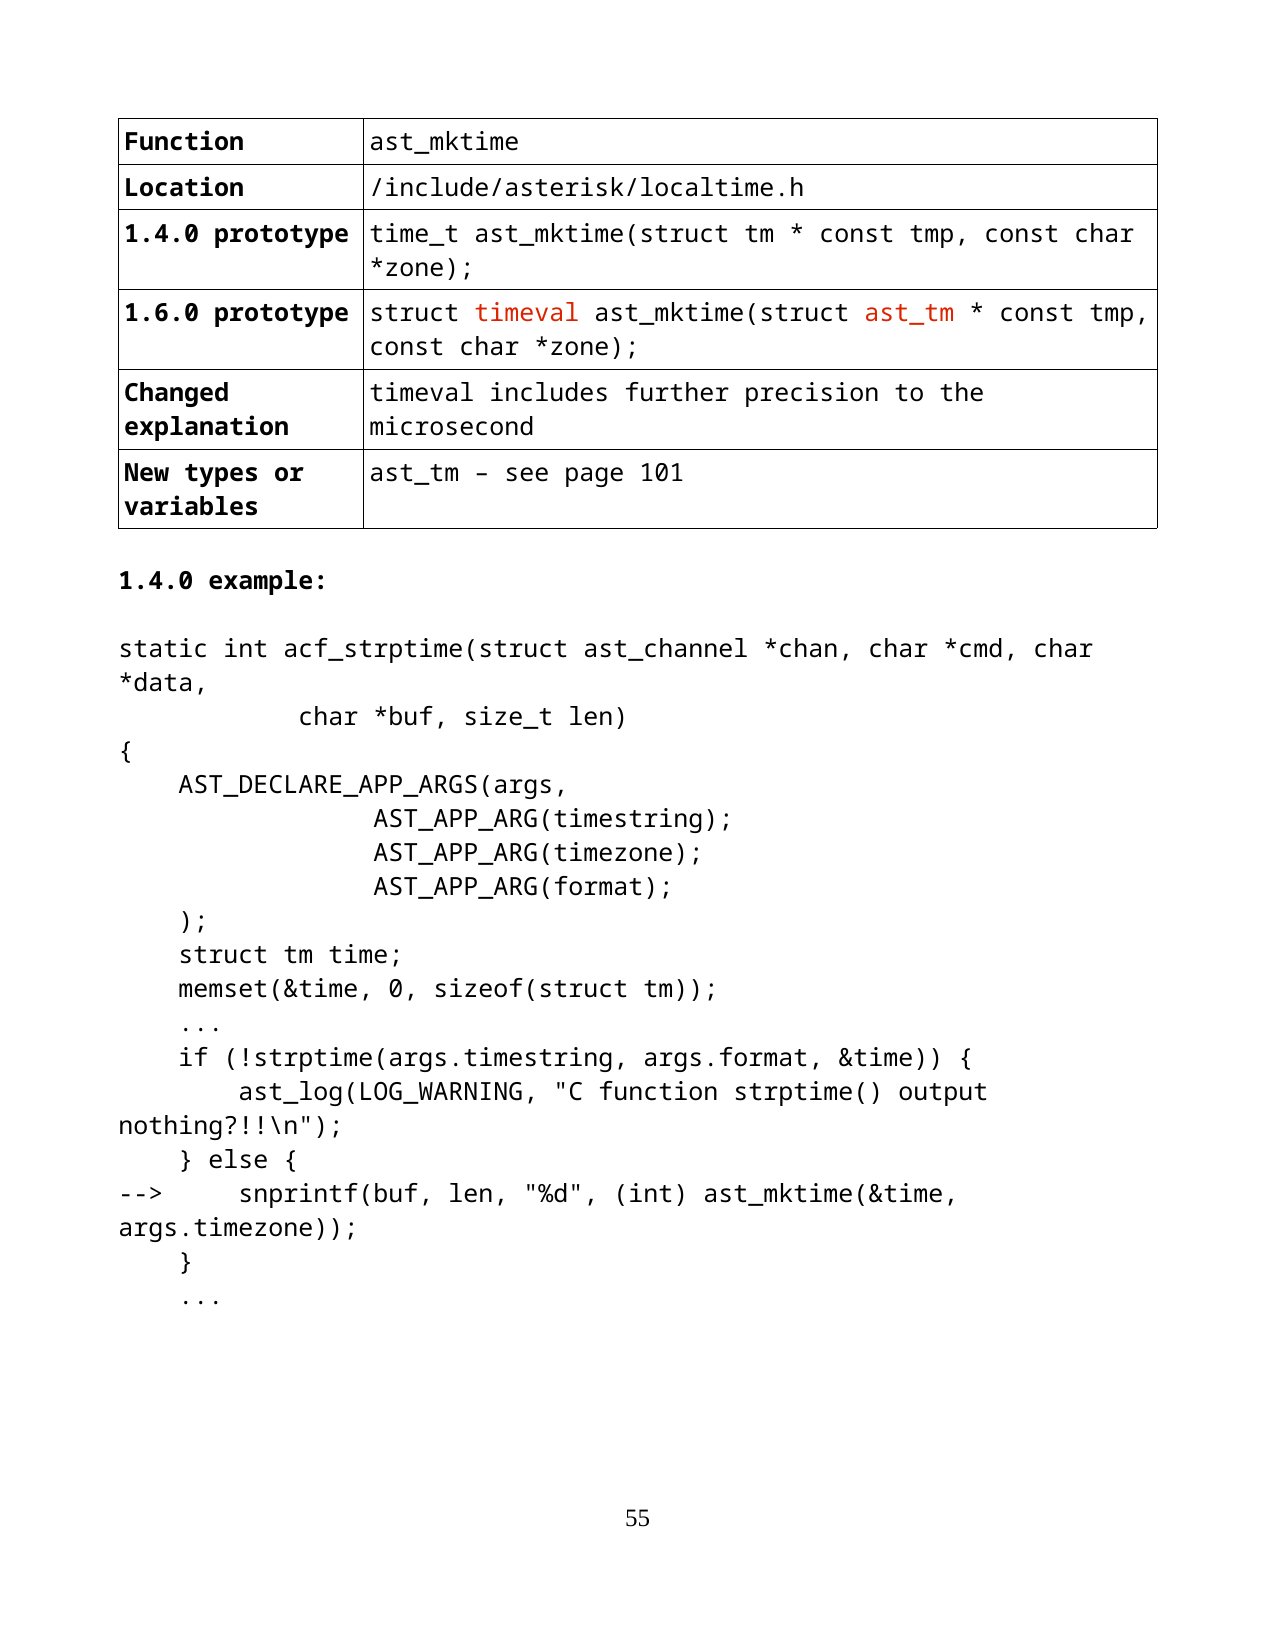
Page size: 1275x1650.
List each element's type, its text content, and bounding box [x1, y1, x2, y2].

table_cell 1.4.0 prototype [119, 210, 363, 289]
text } [118, 1243, 1157, 1278]
text ... [118, 1278, 1157, 1312]
text --> snprintf(buf, len, "%d", (int) ast_mktime(&time, args.timezone)); [118, 1175, 1157, 1243]
table_header Function [119, 119, 363, 164]
text } else { [118, 1141, 1157, 1175]
text char *buf, size_t len) [118, 698, 1157, 733]
text struct tm time; [118, 937, 1157, 971]
text AST_APP_ARG(timestring); [118, 801, 1157, 835]
text 1.4.0 example: [118, 562, 1157, 596]
table_cell timeval includes further precision to the microsecond [364, 370, 1157, 448]
table_cell struct timeval ast_mktime(struct ast_tm * const tmp, const char *zone); [364, 290, 1157, 369]
table_cell Changed explanation [119, 370, 363, 448]
text AST_DECLARE_APP_ARGS(args, [118, 767, 1157, 801]
table_cell 1.6.0 prototype [119, 290, 363, 369]
text AST_APP_ARG(format); [118, 869, 1157, 903]
text if (!strptime(args.timestring, args.format, &time)) { [118, 1039, 1157, 1073]
text { [118, 733, 1157, 767]
table_header ast_mktime [364, 119, 1157, 164]
table_cell Location [119, 165, 363, 209]
text static int acf_strptime(struct ast_channel *chan, char *cmd, char *data, [118, 630, 1157, 698]
text AST_APP_ARG(timezone); [118, 835, 1157, 869]
text ); [118, 903, 1157, 937]
text memset(&time, 0, sizeof(struct tm)); [118, 971, 1157, 1005]
table_cell /include/asterisk/localtime.h [364, 165, 1157, 209]
text ... [118, 1005, 1157, 1039]
text ast_log(LOG_WARNING, "C function strptime() output nothing?!!\n"); [118, 1073, 1157, 1141]
table_cell New types or variables [119, 450, 363, 528]
table_cell ast_tm – see page 72 [364, 450, 1157, 528]
table_cell time_t ast_mktime(struct tm * const tmp, const char *zone); [364, 210, 1157, 289]
